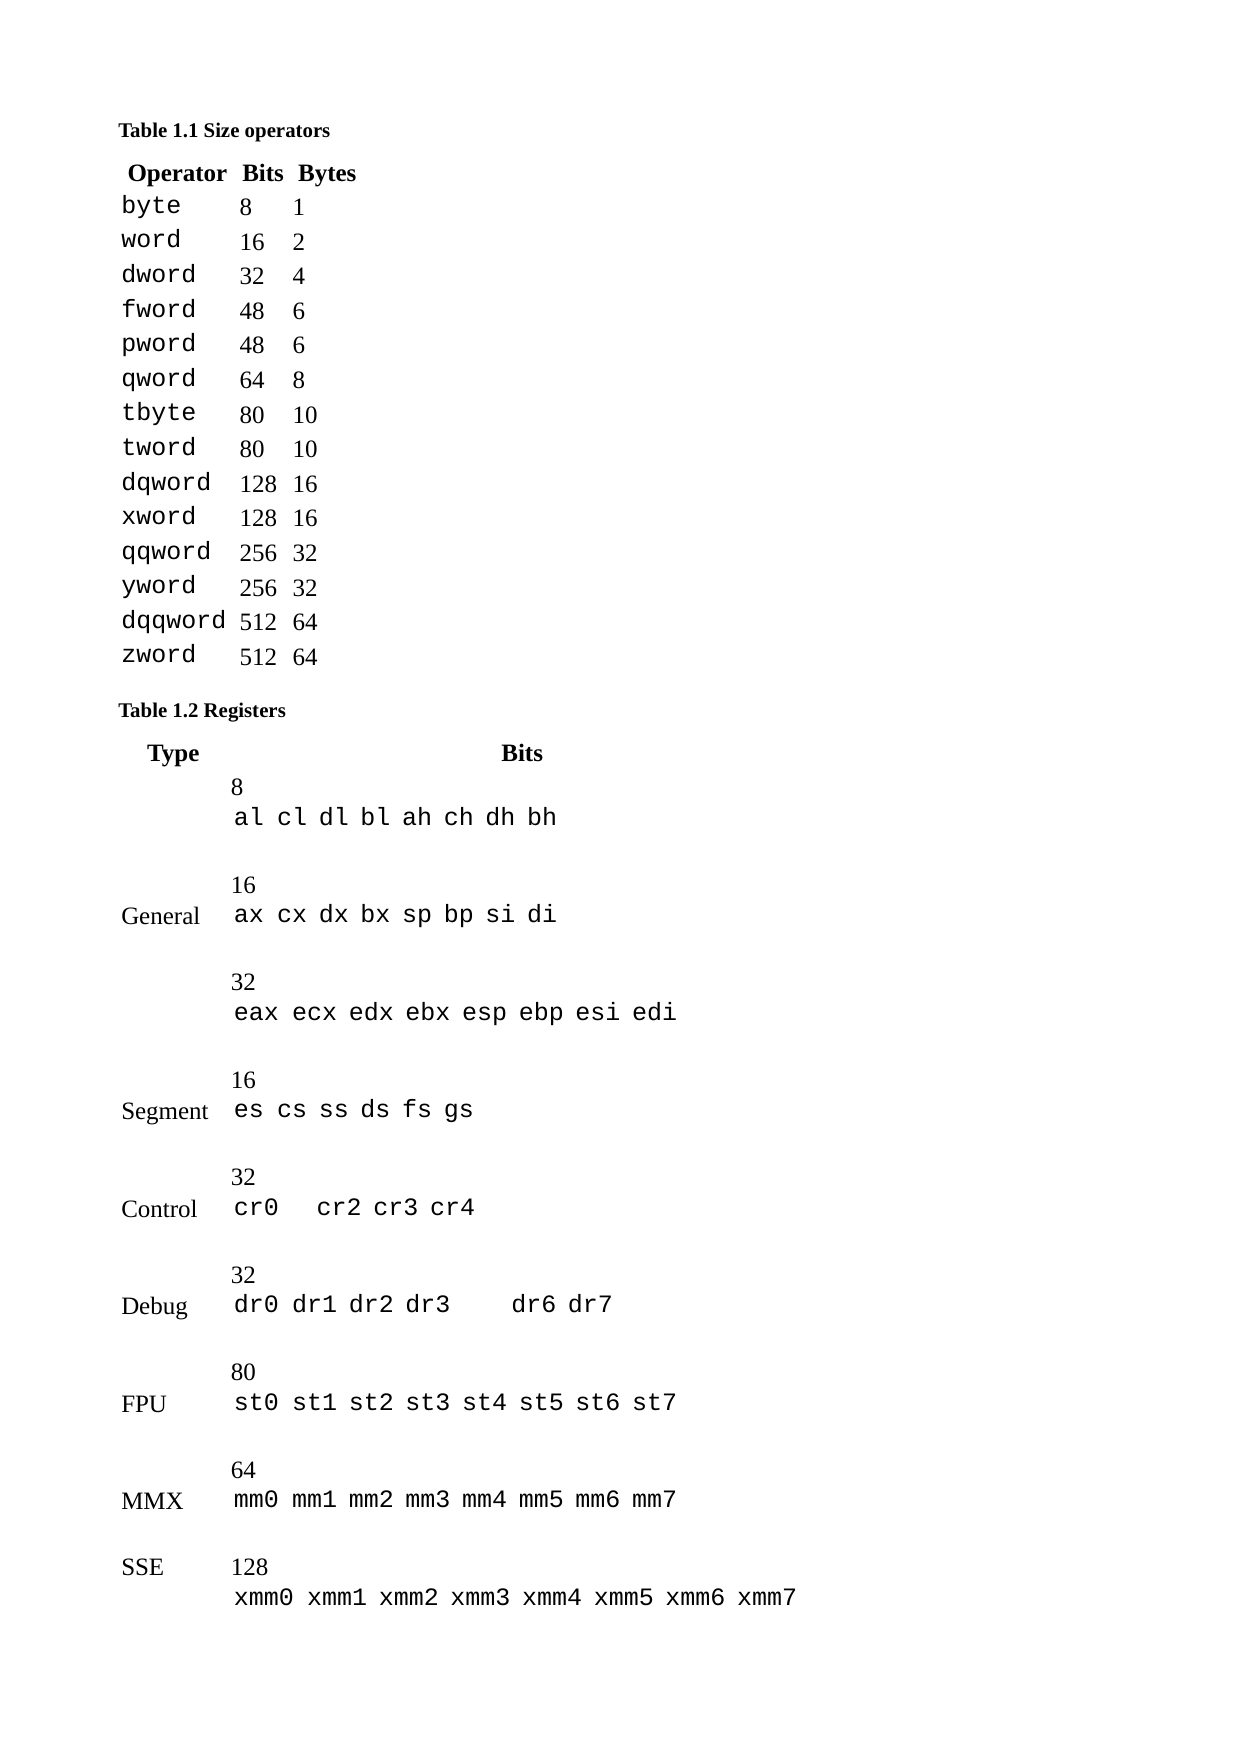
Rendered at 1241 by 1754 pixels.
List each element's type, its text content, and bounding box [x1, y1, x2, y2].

table_cell Segment [118, 1062, 228, 1159]
table_header ds [357, 1094, 399, 1128]
table_header dh [482, 801, 524, 835]
table_header Operator [118, 155, 236, 189]
table_header [482, 1094, 507, 1128]
table_header dl [316, 801, 357, 835]
table_header [484, 1191, 508, 1225]
table_cell [816, 770, 832, 867]
table_header eax [231, 996, 289, 1030]
table_cell [816, 1160, 832, 1257]
table_cell 64 [290, 639, 364, 673]
table_cell 64 [236, 362, 289, 397]
table_cell 32 [228, 1160, 816, 1257]
table_header esp [459, 996, 516, 1030]
table_cell General [118, 770, 228, 1062]
table_cell 512 [236, 604, 289, 639]
table_header es [231, 1094, 274, 1128]
table_cell [816, 867, 832, 964]
table_cell 80 [228, 1355, 816, 1452]
table_cell 256 [236, 535, 289, 570]
table_header bp [441, 899, 482, 933]
table_header cl [274, 801, 316, 835]
table_header cx [274, 899, 316, 933]
table_header ax [231, 899, 274, 933]
table_header [484, 1289, 508, 1323]
table_cell 8 [290, 362, 364, 397]
table_header mm0 [231, 1484, 289, 1518]
table_cell 32 [228, 1257, 816, 1354]
table_cell [816, 1550, 832, 1618]
table_header st5 [516, 1386, 572, 1420]
table_cell 64 [228, 1452, 816, 1549]
table_header esi [572, 996, 629, 1030]
table_header xmm4 [519, 1581, 591, 1615]
table_cell [816, 1355, 832, 1452]
table_cell 8 [236, 189, 289, 224]
table_header fs [399, 1094, 441, 1128]
table_header st3 [402, 1386, 459, 1420]
table_header [459, 1289, 483, 1323]
table_cell 16 [290, 501, 364, 535]
table_header mm4 [459, 1484, 516, 1518]
table_cell 128 [236, 466, 289, 501]
subtitle Table 1.1 Size operators [118, 118, 1137, 142]
table_header Type [118, 735, 228, 769]
table_cell fword [118, 293, 236, 328]
table_header Bits [236, 155, 289, 189]
table_cell 32 [228, 965, 816, 1062]
table_header [533, 1191, 562, 1225]
table_header st1 [289, 1386, 346, 1420]
table_header mm7 [629, 1484, 690, 1518]
table_header cr4 [427, 1191, 483, 1225]
table_cell 80 [236, 431, 289, 466]
table_cell xword [118, 501, 236, 535]
table_cell Control [118, 1160, 228, 1257]
table_header xmm6 [662, 1581, 734, 1615]
table_cell 64 [290, 604, 364, 639]
table_header ebp [516, 996, 572, 1030]
table_header [289, 1191, 313, 1225]
table_cell byte [118, 189, 236, 224]
table_header st7 [629, 1386, 690, 1420]
table_header xmm0 [231, 1581, 304, 1615]
table_header Bytes [290, 155, 364, 189]
table_cell 32 [236, 259, 289, 293]
table_header xmm1 [304, 1581, 376, 1615]
table_header Bits [228, 735, 816, 769]
table_cell tbyte [118, 397, 236, 431]
table_cell 6 [290, 328, 364, 362]
table_header [508, 1191, 533, 1225]
subtitle Table 1.2 Registers [118, 698, 1137, 722]
table_cell 32 [290, 570, 364, 604]
table_header [816, 735, 832, 769]
table_cell [816, 1452, 832, 1549]
table_cell 8 [228, 770, 816, 867]
table_cell 48 [236, 293, 289, 328]
table_cell FPU [118, 1355, 228, 1452]
table_cell MMX [118, 1452, 228, 1549]
table_header dx [316, 899, 357, 933]
table_header ch [441, 801, 482, 835]
table_cell 16 [228, 867, 816, 964]
table_header cr0 [231, 1191, 289, 1225]
table_header si [482, 899, 524, 933]
table_cell 6 [290, 293, 364, 328]
table_header mm1 [289, 1484, 346, 1518]
table_cell [816, 1257, 832, 1354]
table_cell SSE [118, 1550, 228, 1618]
table_cell 80 [236, 397, 289, 431]
table_header xmm3 [447, 1581, 519, 1615]
table_header ss [316, 1094, 357, 1128]
table_header dr3 [402, 1289, 459, 1323]
table_header bl [357, 801, 399, 835]
table_cell 2 [290, 224, 364, 258]
table_cell [816, 1062, 832, 1159]
table_cell [816, 965, 832, 1062]
table_cell 16 [228, 1062, 816, 1159]
table_header ah [399, 801, 441, 835]
table_header ebx [402, 996, 459, 1030]
table_header dr2 [346, 1289, 402, 1323]
table_header st2 [346, 1386, 402, 1420]
table_cell Debug [118, 1257, 228, 1354]
table_cell 256 [236, 570, 289, 604]
table_header xmm5 [591, 1581, 662, 1615]
table_header mm2 [346, 1484, 402, 1518]
table_cell tword [118, 431, 236, 466]
table_header mm6 [572, 1484, 629, 1518]
table_cell pword [118, 328, 236, 362]
table_cell 16 [236, 224, 289, 258]
table_header gs [441, 1094, 482, 1128]
table_header bx [357, 899, 399, 933]
table_header [507, 1094, 536, 1128]
table_cell 4 [290, 259, 364, 293]
table_header mm3 [402, 1484, 459, 1518]
table_cell dword [118, 259, 236, 293]
table_header dr7 [565, 1289, 626, 1323]
table_cell dqword [118, 466, 236, 501]
table_header sp [399, 899, 441, 933]
table_cell 1 [290, 189, 364, 224]
table_header ecx [289, 996, 346, 1030]
table_header di [524, 899, 570, 933]
table_cell yword [118, 570, 236, 604]
table_header st6 [572, 1386, 629, 1420]
table_header xmm7 [734, 1581, 810, 1615]
table_header cr2 [314, 1191, 370, 1225]
table_cell 48 [236, 328, 289, 362]
table_cell 10 [290, 431, 364, 466]
table_header xmm2 [376, 1581, 447, 1615]
table_cell 512 [236, 639, 289, 673]
table_cell 128 [228, 1550, 816, 1618]
table_header dr1 [289, 1289, 346, 1323]
table_cell 128 [236, 501, 289, 535]
table_header cs [274, 1094, 316, 1128]
table_cell 32 [290, 535, 364, 570]
table_header dr0 [231, 1289, 289, 1323]
table_header st0 [231, 1386, 289, 1420]
table_cell qword [118, 362, 236, 397]
table_header st4 [459, 1386, 516, 1420]
table_cell zword [118, 639, 236, 673]
table_header edx [346, 996, 402, 1030]
table_cell 16 [290, 466, 364, 501]
table_cell 10 [290, 397, 364, 431]
table_cell word [118, 224, 236, 258]
table_cell dqqword [118, 604, 236, 639]
table_header bh [524, 801, 570, 835]
table_header cr3 [370, 1191, 427, 1225]
table_header edi [629, 996, 690, 1030]
table_header dr6 [508, 1289, 565, 1323]
table_header al [231, 801, 274, 835]
table_header mm5 [516, 1484, 572, 1518]
table_cell qqword [118, 535, 236, 570]
